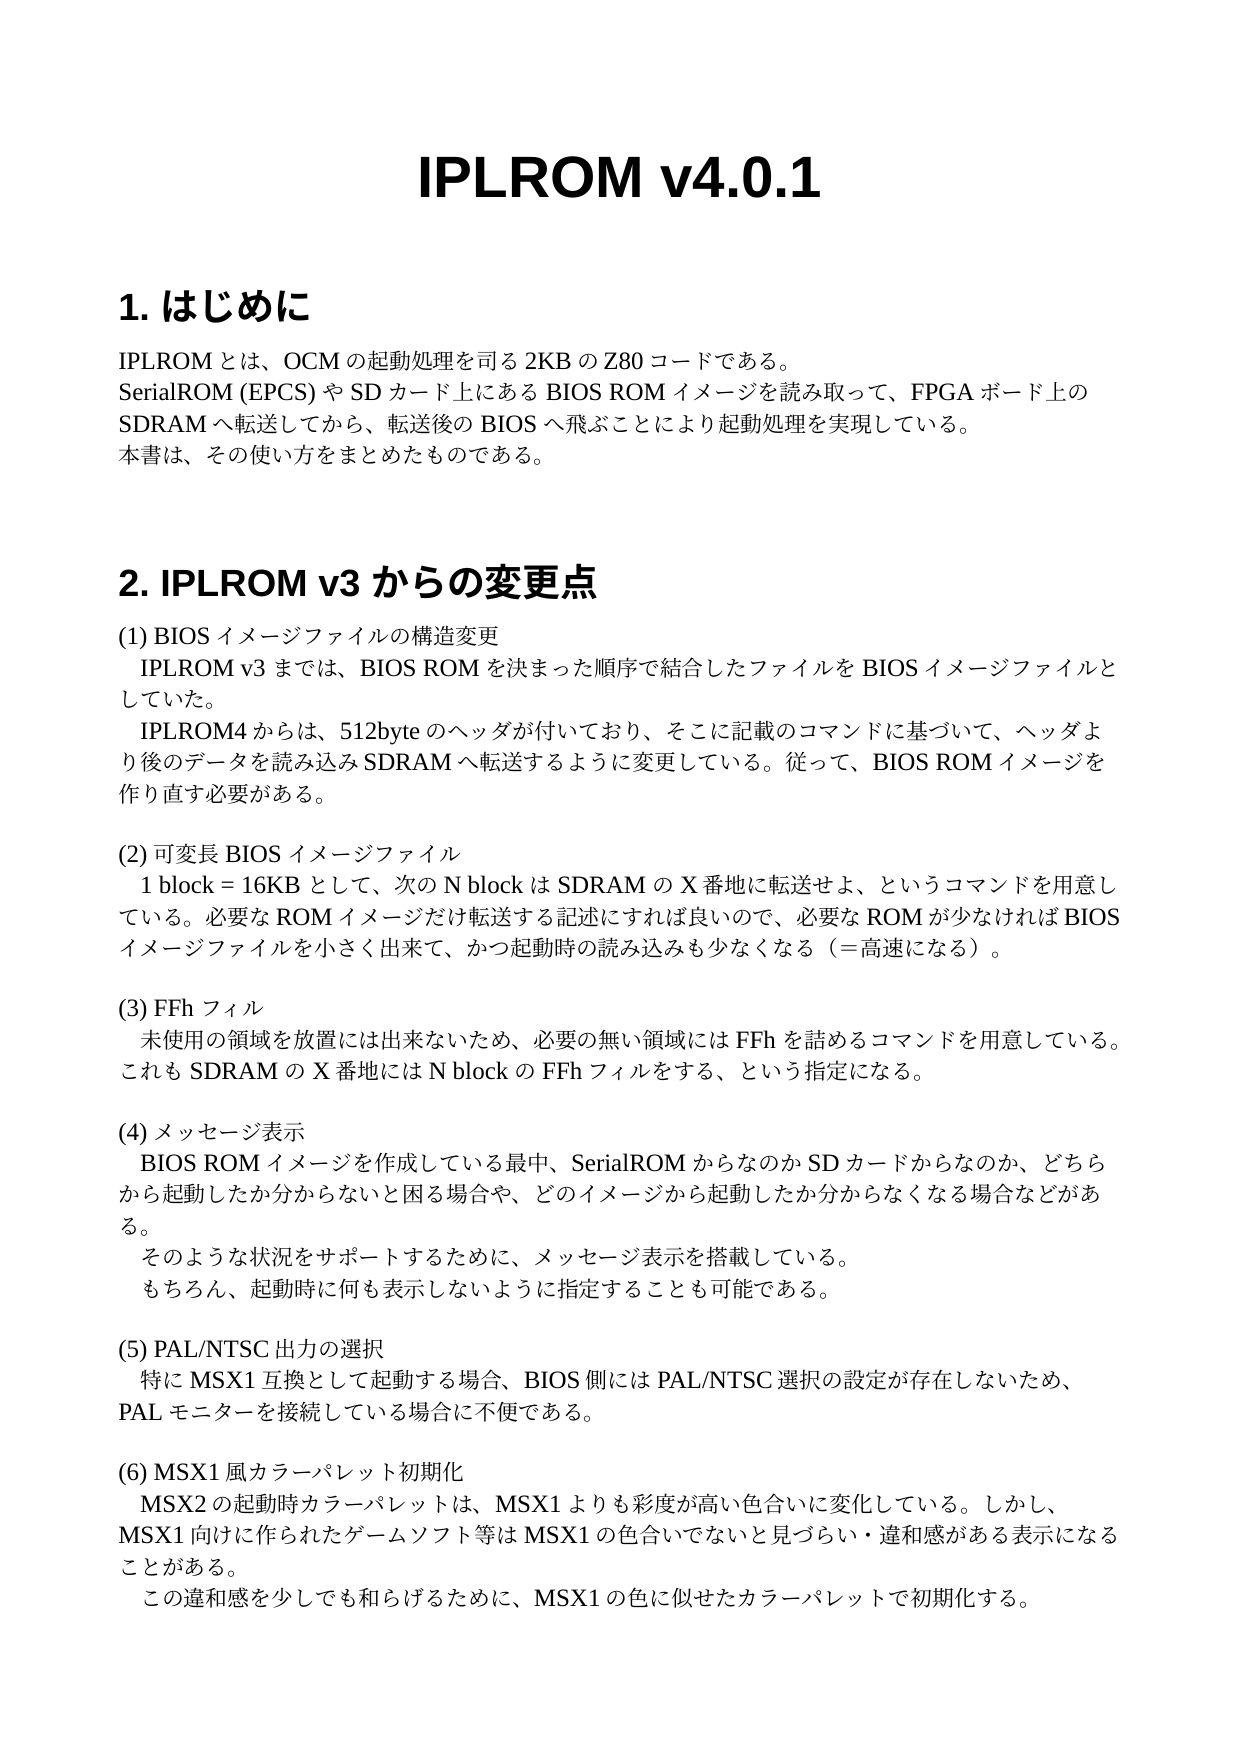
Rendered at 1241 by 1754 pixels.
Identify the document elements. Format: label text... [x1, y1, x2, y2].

text (6) MSX1風カラーパレット初期化 [118, 1455, 1122, 1487]
text (1) BIOSイメージファイルの構造変更 [118, 619, 1122, 651]
text この違和感を少しでも和らげるために、MSX1の色に似せたカラーパレットで初期化する。 [118, 1581, 1122, 1613]
text BIOS ROMイメージを作成している最中、SerialROM からなのか SDカードからなのか、どちらから起動したか分からないと困る場合や、どのイメージから起動したか分からなくなる場合などがある。 [118, 1146, 1122, 1241]
text (3) FFh フィル [118, 992, 1122, 1023]
subtitle 1. はじめに [118, 276, 1122, 331]
text IPLROM v3 までは、BIOS ROMを決まった順序で結合したファイルを BIOSイメージファイルとしていた。 [118, 651, 1122, 714]
text IPLROM4からは、512byteのヘッダが付いており、そこに記載のコマンドに基づいて、ヘッダより後のデータを読み込みSDRAMへ転送するように変更している。従って、BIOS ROMイメージを作り直す必要がある。 [118, 714, 1122, 808]
text 本書は、その使い方をまとめたものである。 [118, 438, 1122, 470]
text SerialROM (EPCS) や SDカード上にある BIOS ROMイメージを読み取って、FPGAボード上のSDRAMへ転送してから、転送後の BIOS へ飛ぶことにより起動処理を実現している。 [118, 375, 1122, 438]
text 未使用の領域を放置には出来ないため、必要の無い領域には FFh を詰めるコマンドを用意している。これも SDRAM の X番地には N block の FFhフィルをする、という指定になる。 [118, 1023, 1122, 1086]
text 1 block = 16KB として、次の N block は SDRAM の X番地に転送せよ、というコマンドを用意している。必要なROMイメージだけ転送する記述にすれば良いので、必要なROMが少なければBIOSイメージファイルを小さく出来て、かつ起動時の読み込みも少なくなる（＝高速になる）。 [118, 868, 1122, 963]
text MSX2の起動時カラーパレットは、MSX1よりも彩度が高い色合いに変化している。しかし、MSX1向けに作られたゲームソフト等は MSX1の色合いでないと見づらい・違和感がある表示になることがある。 [118, 1487, 1122, 1581]
text IPLROMとは、OCMの起動処理を司る2KBのZ80コードである。 [118, 344, 1122, 375]
text (5) PAL/NTSC出力の選択 [118, 1332, 1122, 1364]
text もちろん、起動時に何も表示しないように指定することも可能である。 [118, 1272, 1122, 1303]
text (2) 可変長 BIOSイメージファイル [118, 837, 1122, 868]
text そのような状況をサポートするために、メッセージ表示を搭載している。 [118, 1241, 1122, 1272]
text (4) メッセージ表示 [118, 1115, 1122, 1146]
subtitle 2. IPLROM v3 からの変更点 [118, 552, 1122, 607]
title IPLROM v4.0.1 [118, 143, 1122, 210]
text 特に MSX1互換として起動する場合、BIOS側には PAL/NTSC選択の設定が存在しないため、PALモニターを接続している場合に不便である。 [118, 1364, 1122, 1427]
